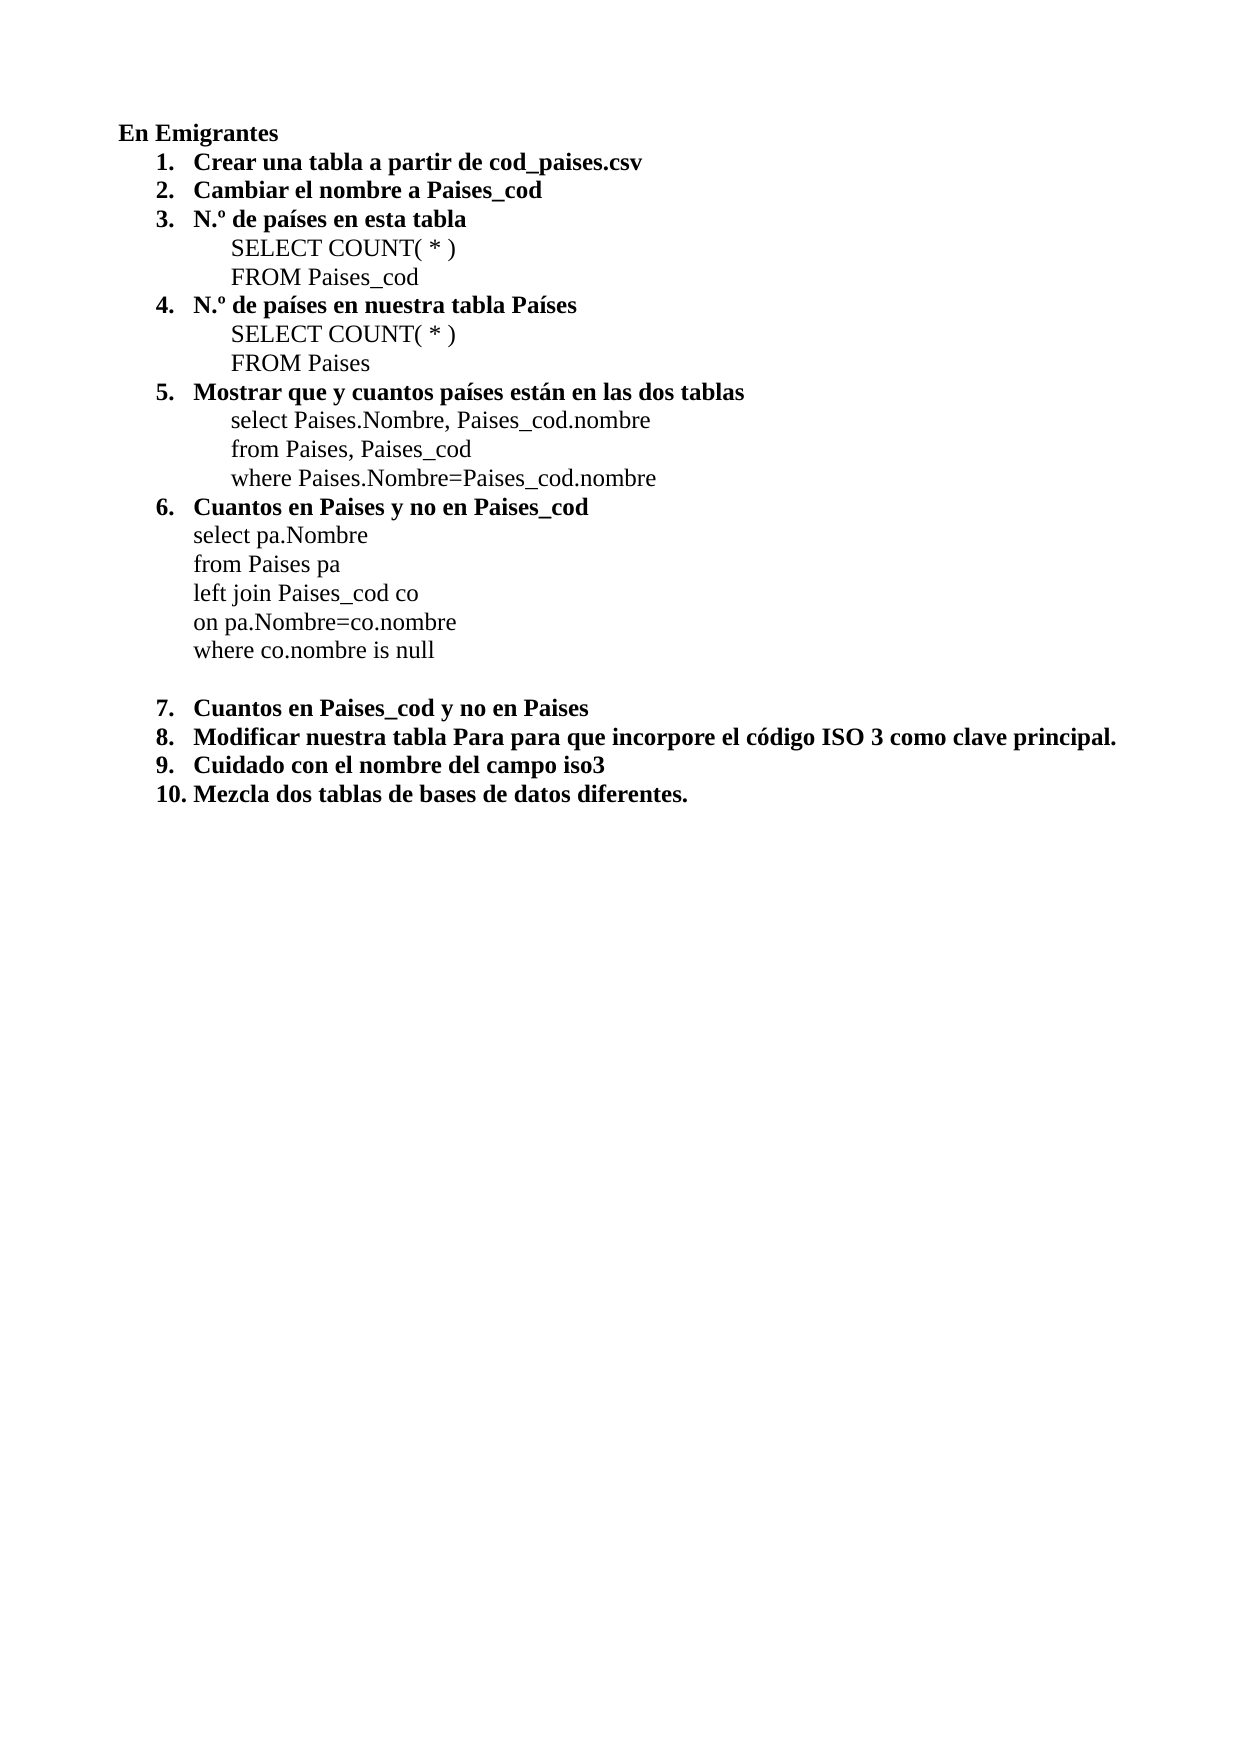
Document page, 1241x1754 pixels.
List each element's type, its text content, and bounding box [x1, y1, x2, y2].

list select pa.Nombre [156, 521, 1122, 549]
list on pa.Nombre=co.nombre [156, 607, 1122, 636]
list Cuantos en Paises y no en Paises_cod [156, 492, 1122, 521]
list SELECT COUNT( * ) [193, 233, 1122, 262]
list where Paises.Nombre=Paises_cod.nombre [193, 463, 1122, 492]
list Cuantos en Paises_cod y no en Paises [156, 693, 1122, 722]
text En Emigrantes [118, 118, 1122, 147]
list Mostrar que y cuantos países están en las dos tablas [156, 377, 1122, 406]
list Cuidado con el nombre del campo iso3 [156, 751, 1122, 779]
list where co.nombre is null [156, 636, 1122, 664]
list FROM Paises_cod [193, 262, 1122, 291]
list SELECT COUNT( * ) [193, 319, 1122, 348]
list FROM Paises [193, 348, 1122, 377]
list Mezcla dos tablas de bases de datos diferentes. [156, 779, 1122, 808]
list from Paises pa [156, 549, 1122, 578]
list select Paises.Nombre, Paises_cod.nombre [193, 406, 1122, 434]
list N.º de países en esta tabla [156, 204, 1122, 233]
list Crear una tabla a partir de cod_paises.csv [156, 147, 1122, 176]
list N.º de países en nuestra tabla Países [156, 291, 1122, 319]
list left join Paises_cod co [156, 578, 1122, 607]
list Modificar nuestra tabla Para para que incorpore el código ISO 3 como clave principal. [156, 722, 1122, 751]
list Cambiar el nombre a Paises_cod [156, 176, 1122, 204]
list from Paises, Paises_cod [193, 434, 1122, 463]
